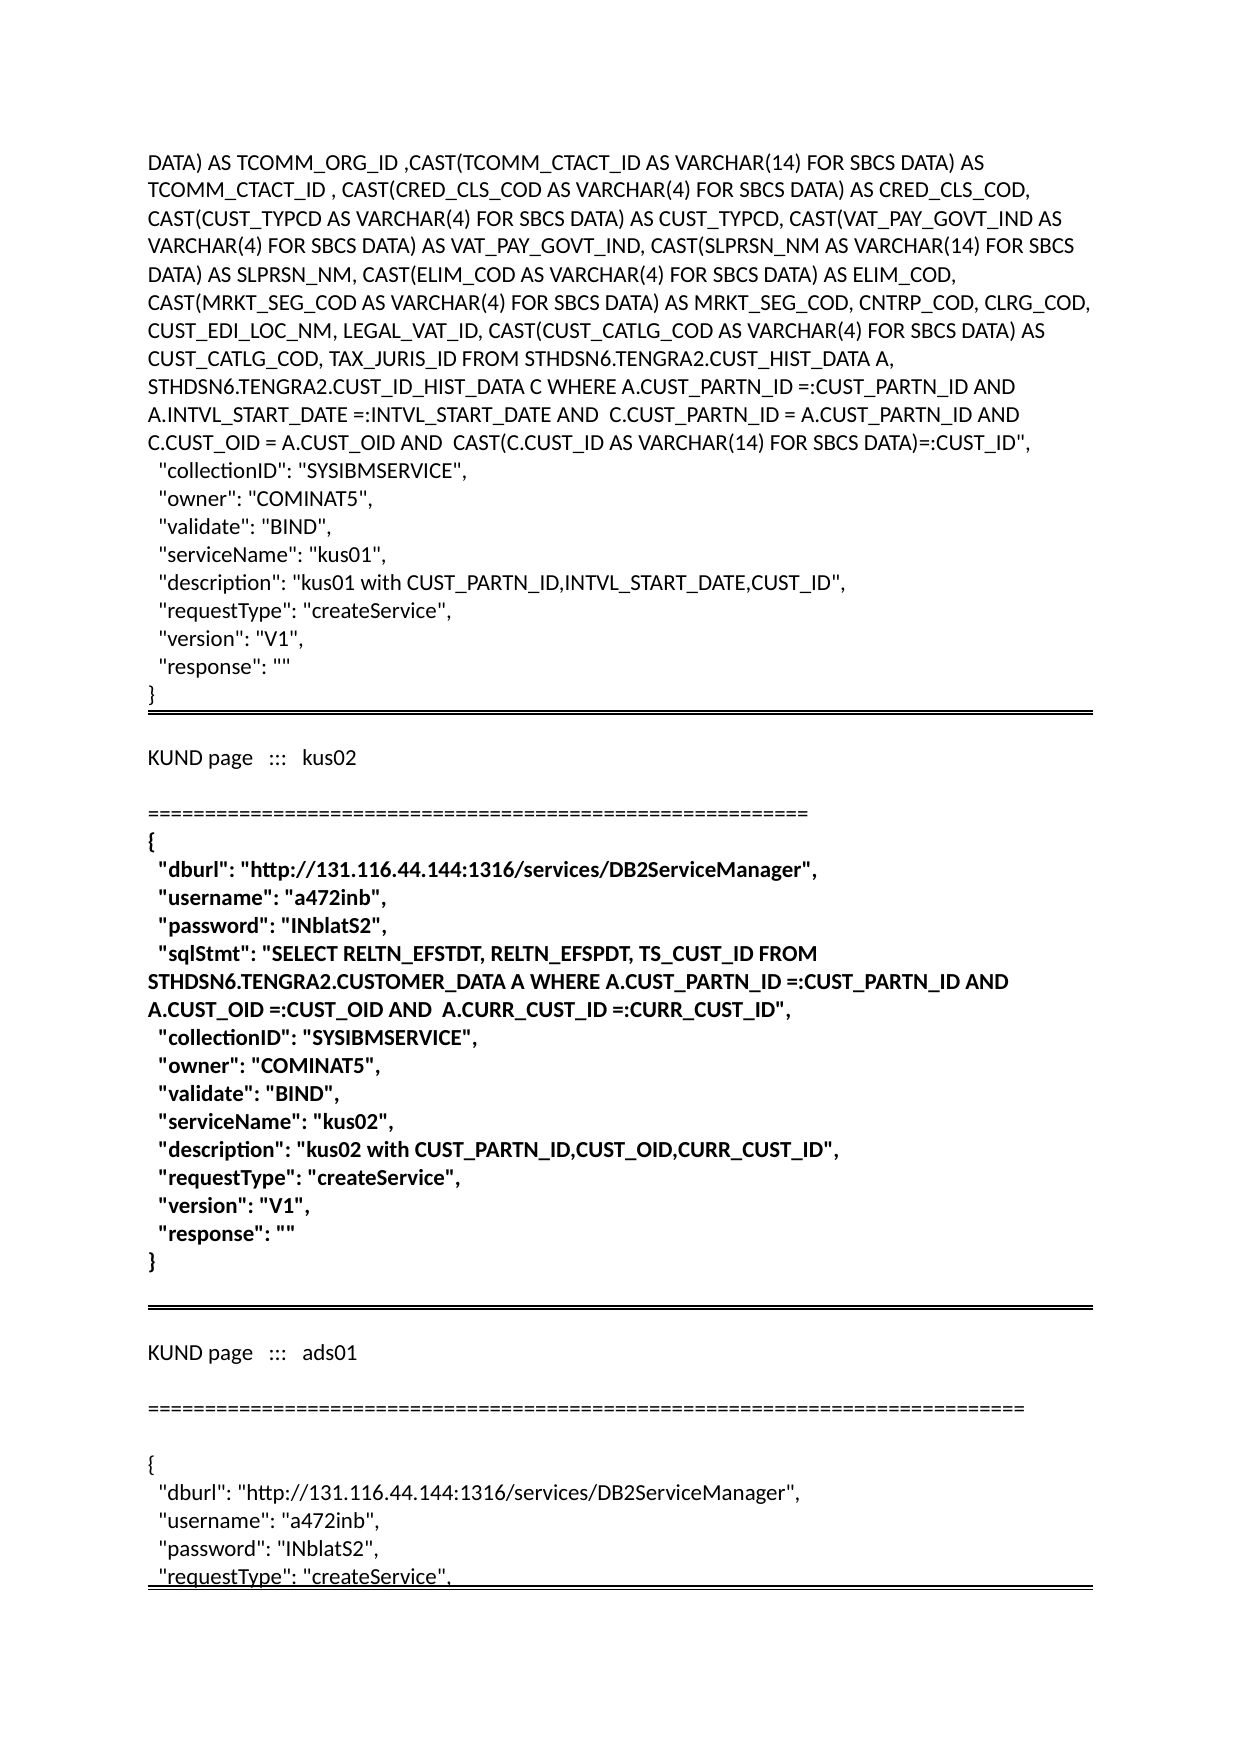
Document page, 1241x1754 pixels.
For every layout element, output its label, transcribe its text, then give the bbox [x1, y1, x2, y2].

text "owner": "COMINAT5", [148, 484, 1093, 512]
text "sqlStmt": "SELECT RELTN_EFSTDT, RELTN_EFSPDT, TS_CUST_ID FROM STHDSN6.TENGRA2.CUSTOMER_DATA A WHERE A.CUST_PARTN_ID =:CUST_PARTN_ID AND A.CUST_OID =:CUST_OID AND A.CURR_CUST_ID =:CURR_CUST_ID", [148, 939, 1093, 1023]
text } [148, 1247, 1093, 1275]
text "response": "" [148, 1219, 1093, 1247]
text "serviceName": "kus02", [148, 1107, 1093, 1135]
text } [148, 680, 1093, 710]
text "description": "kus01 with CUST_PARTN_ID,INTVL_START_DATE,CUST_ID", [148, 568, 1093, 596]
text "password": "INblatS2", [148, 911, 1093, 939]
text "username": "a472inb", [148, 1506, 1093, 1534]
text "requestType": "createService", [148, 1562, 1093, 1585]
text "dburl": "http://131.116.44.144:1316/services/DB2ServiceManager", [148, 1478, 1093, 1506]
text "serviceName": "kus01", [148, 540, 1093, 568]
text KUND page ::: kus02 [148, 743, 1093, 771]
text "dburl": "http://131.116.44.144:1316/services/DB2ServiceManager", [148, 855, 1093, 883]
text "description": "kus02 with CUST_PARTN_ID,CUST_OID,CURR_CUST_ID", [148, 1135, 1093, 1163]
text KUND page ::: ads01 [148, 1338, 1093, 1366]
text "password": "INblatS2", [148, 1534, 1093, 1562]
text "requestType": "createService", [148, 1163, 1093, 1191]
text "owner": "COMINAT5", [148, 1051, 1093, 1079]
text "validate": "BIND", [148, 512, 1093, 540]
text "collectionID": "SYSIBMSERVICE", [148, 456, 1093, 484]
text { [148, 827, 1093, 855]
text "version": "V1", [148, 624, 1093, 652]
text ========================================================== [148, 799, 1093, 827]
text ============================================================================= [148, 1394, 1093, 1422]
text "username": "a472inb", [148, 883, 1093, 911]
text "collectionID": "SYSIBMSERVICE", [148, 1023, 1093, 1051]
text "validate": "BIND", [148, 1079, 1093, 1107]
text "requestType": "createService", [148, 596, 1093, 624]
text { [148, 1450, 1093, 1478]
text "version": "V1", [148, 1191, 1093, 1219]
text "response": "" [148, 652, 1093, 680]
text DATA) AS TCOMM_ORG_ID ,CAST(TCOMM_CTACT_ID AS VARCHAR(14) FOR SBCS DATA) AS TCOMM_CTACT_ID , CAST(CRED_CLS_COD AS VARCHAR(4) FOR SBCS DATA) AS CRED_CLS_COD, CAST(CUST_TYPCD AS VARCHAR(4) FOR SBCS DATA) AS CUST_TYPCD, CAST(VAT_PAY_GOVT_IND AS VARCHAR(4) FOR SBCS DATA) AS VAT_PAY_GOVT_IND, CAST(SLPRSN_NM AS VARCHAR(14) FOR SBCS DATA) AS SLPRSN_NM, CAST(ELIM_COD AS VARCHAR(4) FOR SBCS DATA) AS ELIM_COD, CAST(MRKT_SEG_COD AS VARCHAR(4) FOR SBCS DATA) AS MRKT_SEG_COD, CNTRP_COD, CLRG_COD, CUST_EDI_LOC_NM, LEGAL_VAT_ID, CAST(CUST_CATLG_COD AS VARCHAR(4) FOR SBCS DATA) AS CUST_CATLG_COD, TAX_JURIS_ID FROM STHDSN6.TENGRA2.CUST_HIST_DATA A, STHDSN6.TENGRA2.CUST_ID_HIST_DATA C WHERE A.CUST_PARTN_ID =:CUST_PARTN_ID AND A.INTVL_START_DATE =:INTVL_START_DATE AND C.CUST_PARTN_ID = A.CUST_PARTN_ID AND C.CUST_OID = A.CUST_OID AND CAST(C.CUST_ID AS VARCHAR(14) FOR SBCS DATA)=:CUST_ID", [148, 148, 1093, 456]
